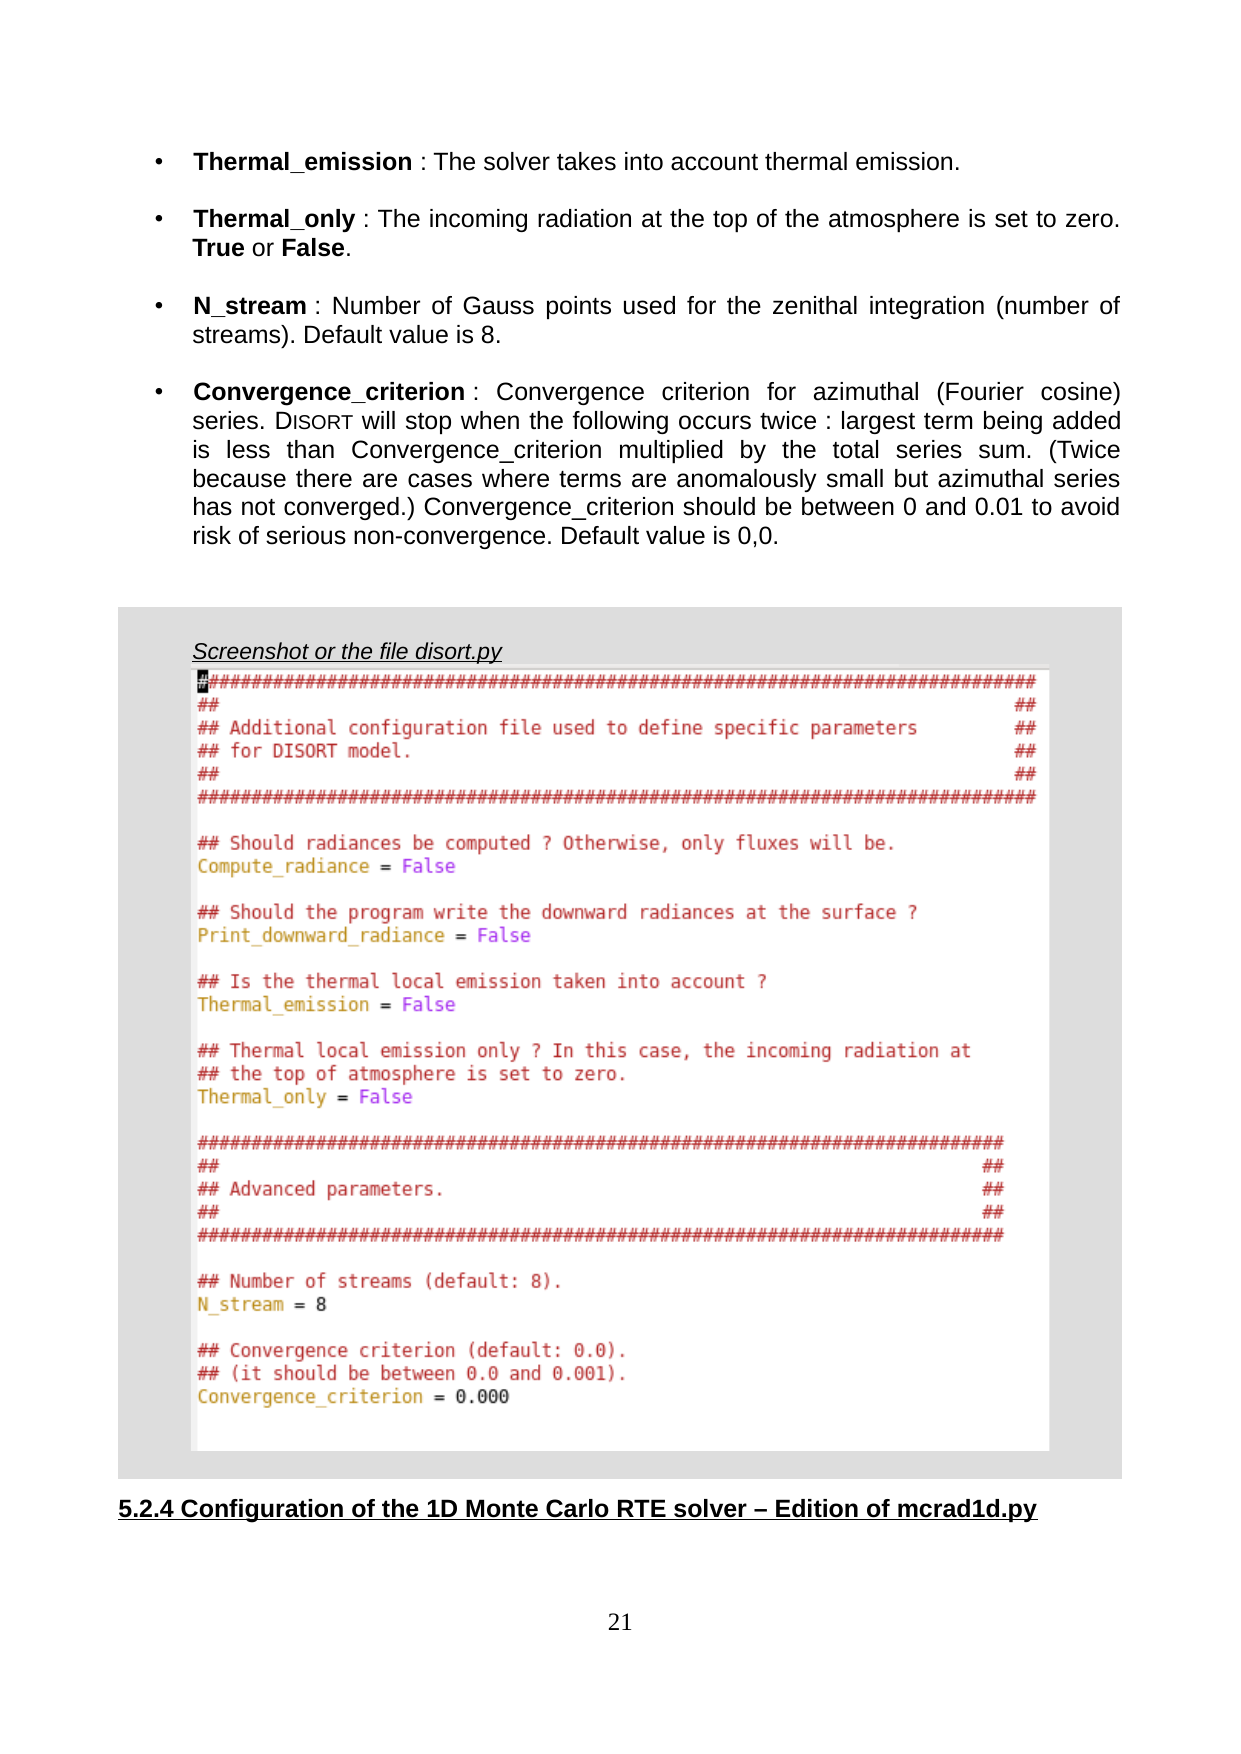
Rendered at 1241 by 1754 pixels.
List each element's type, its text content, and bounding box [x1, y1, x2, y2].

list Convergence_criterion : Convergence criterion for azimuthal (Fourier cosine) series. Disort will stop when the following occurs twice : largest term being added is less than Convergence_criterion multiplied by the total series sum. (Twice because there are cases where terms are anomalously small but azimuthal series has not converged.) Convergence_criterion should be between 0 and 0.01 to avoid risk of serious non-convergence. Default value is 0,0. [154, 377, 1122, 550]
list Thermal_emission : The solver takes into account thermal emission. [154, 147, 1122, 176]
list N_stream : Number of Gauss points used for the zenithal integration (number of streams). Default value is 8. [154, 291, 1122, 348]
subtitle 5.2.4 Configuration of the 1D Monte Carlo RTE solver – Edition of mcrad1d.py [118, 1493, 1122, 1522]
text Screenshot or the file disort.py [118, 636, 1122, 665]
picture [190, 664, 1050, 1451]
list Thermal_only : The incoming radiation at the top of the atmosphere is set to zero. True or False. [154, 204, 1122, 262]
